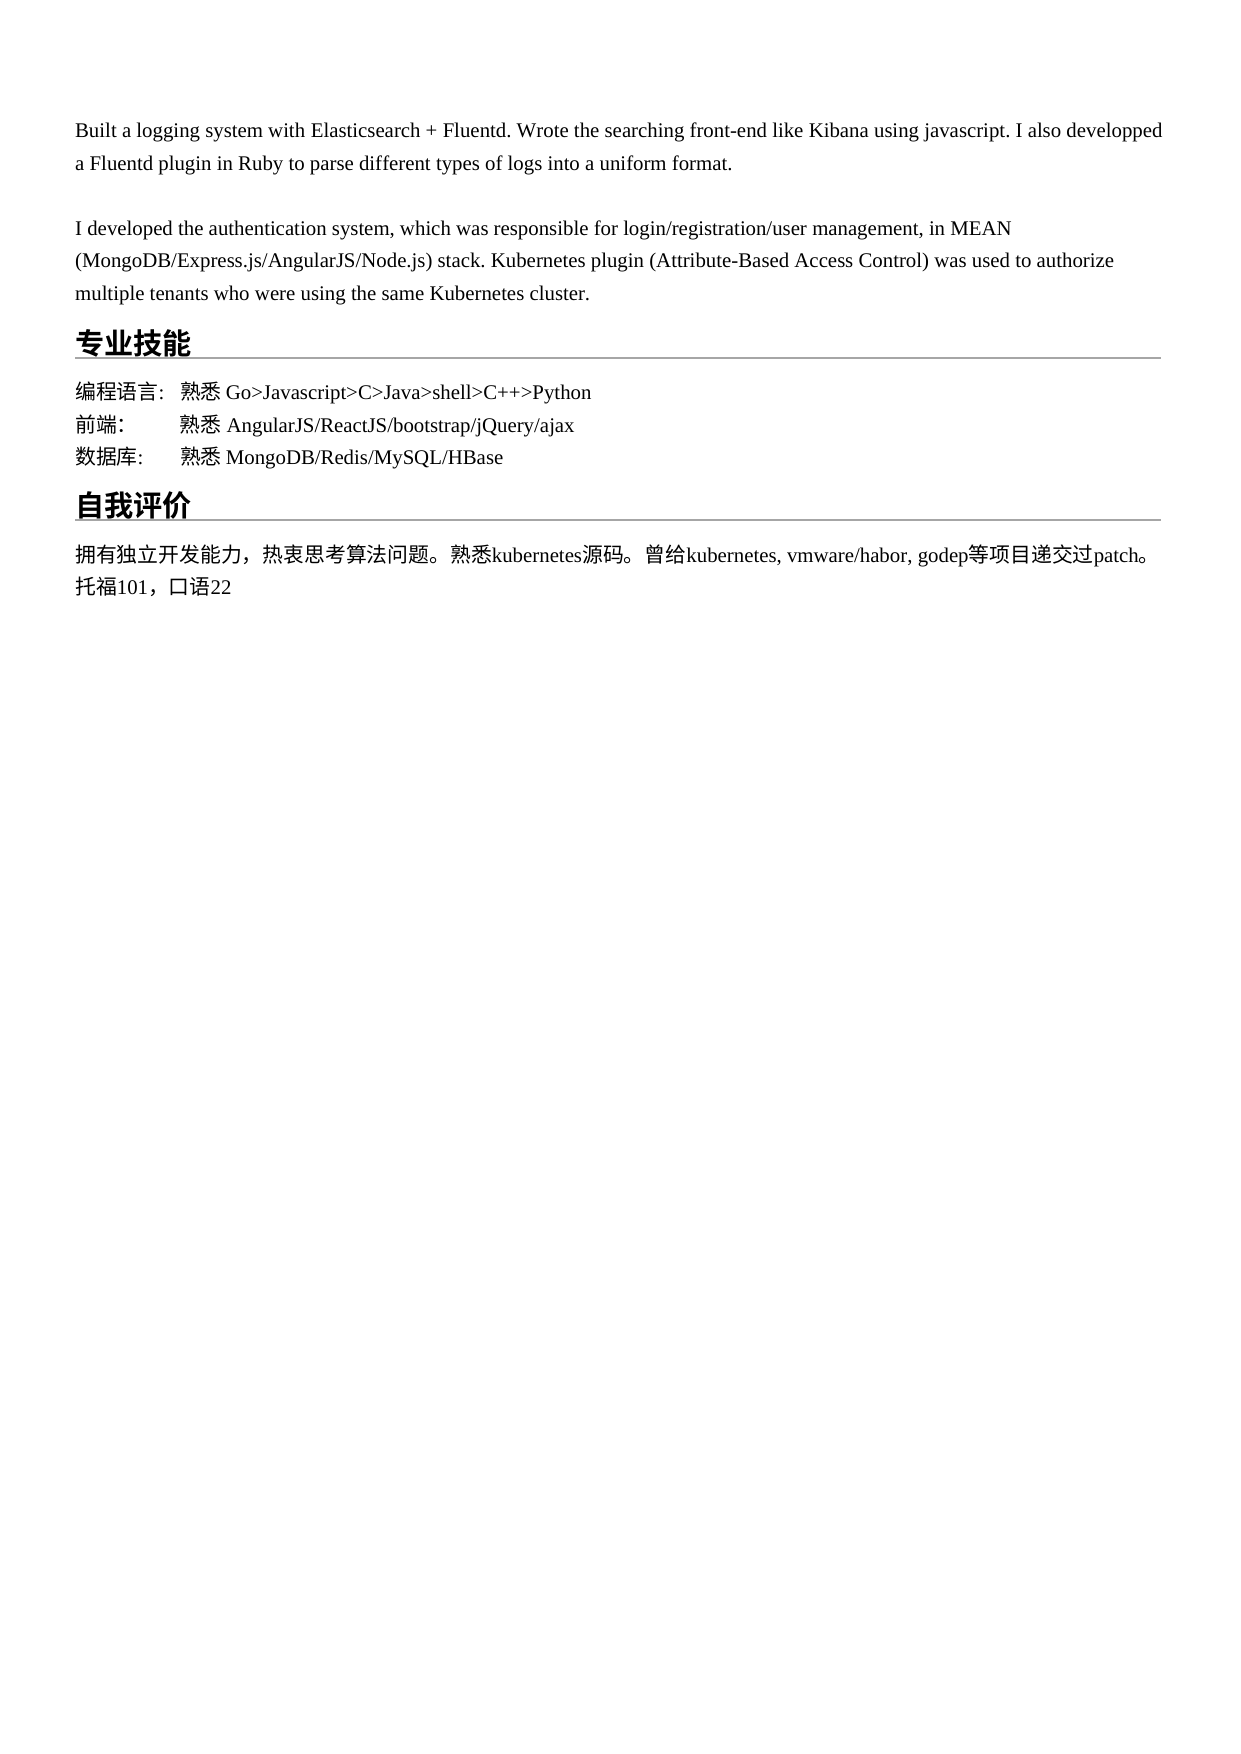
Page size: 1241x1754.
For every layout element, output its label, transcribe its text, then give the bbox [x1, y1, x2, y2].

text 专业技能 [75, 309, 1165, 374]
text 编程语言: 熟悉Go>Javascript>C>Java>shell>C++>Python [75, 374, 1165, 407]
text 前端： 熟悉 AngularJS/ReactJS/bootstrap/jQuery/ajax [75, 407, 1165, 439]
text 数据库: 熟悉MongoDB/Redis/MySQL/HBase [75, 439, 1165, 472]
text 托福101，口语22 [75, 569, 1165, 602]
text I developed the authentication system, which was responsible for login/registration/user management, in MEAN (MongoDB/Express.js/AngularJS/Node.js) stack. Kubernetes plugin (Attribute-Based Access Control) was used to authorize multiple tenants who were using the same Kubernetes cluster. [75, 212, 1165, 309]
text Built a logging system with Elasticsearch + Fluentd. Wrote the searching front-end like Kibana using javascript. I also developped a Fluentd plugin in Ruby to parse different types of logs into a uniform format. [75, 114, 1165, 179]
text 自我评价 [75, 472, 1165, 537]
text 拥有独立开发能力，热衷思考算法问题。熟悉kubernetes源码。曾给kubernetes, vmware/habor, godep等项目递交过patch。 [75, 537, 1165, 569]
